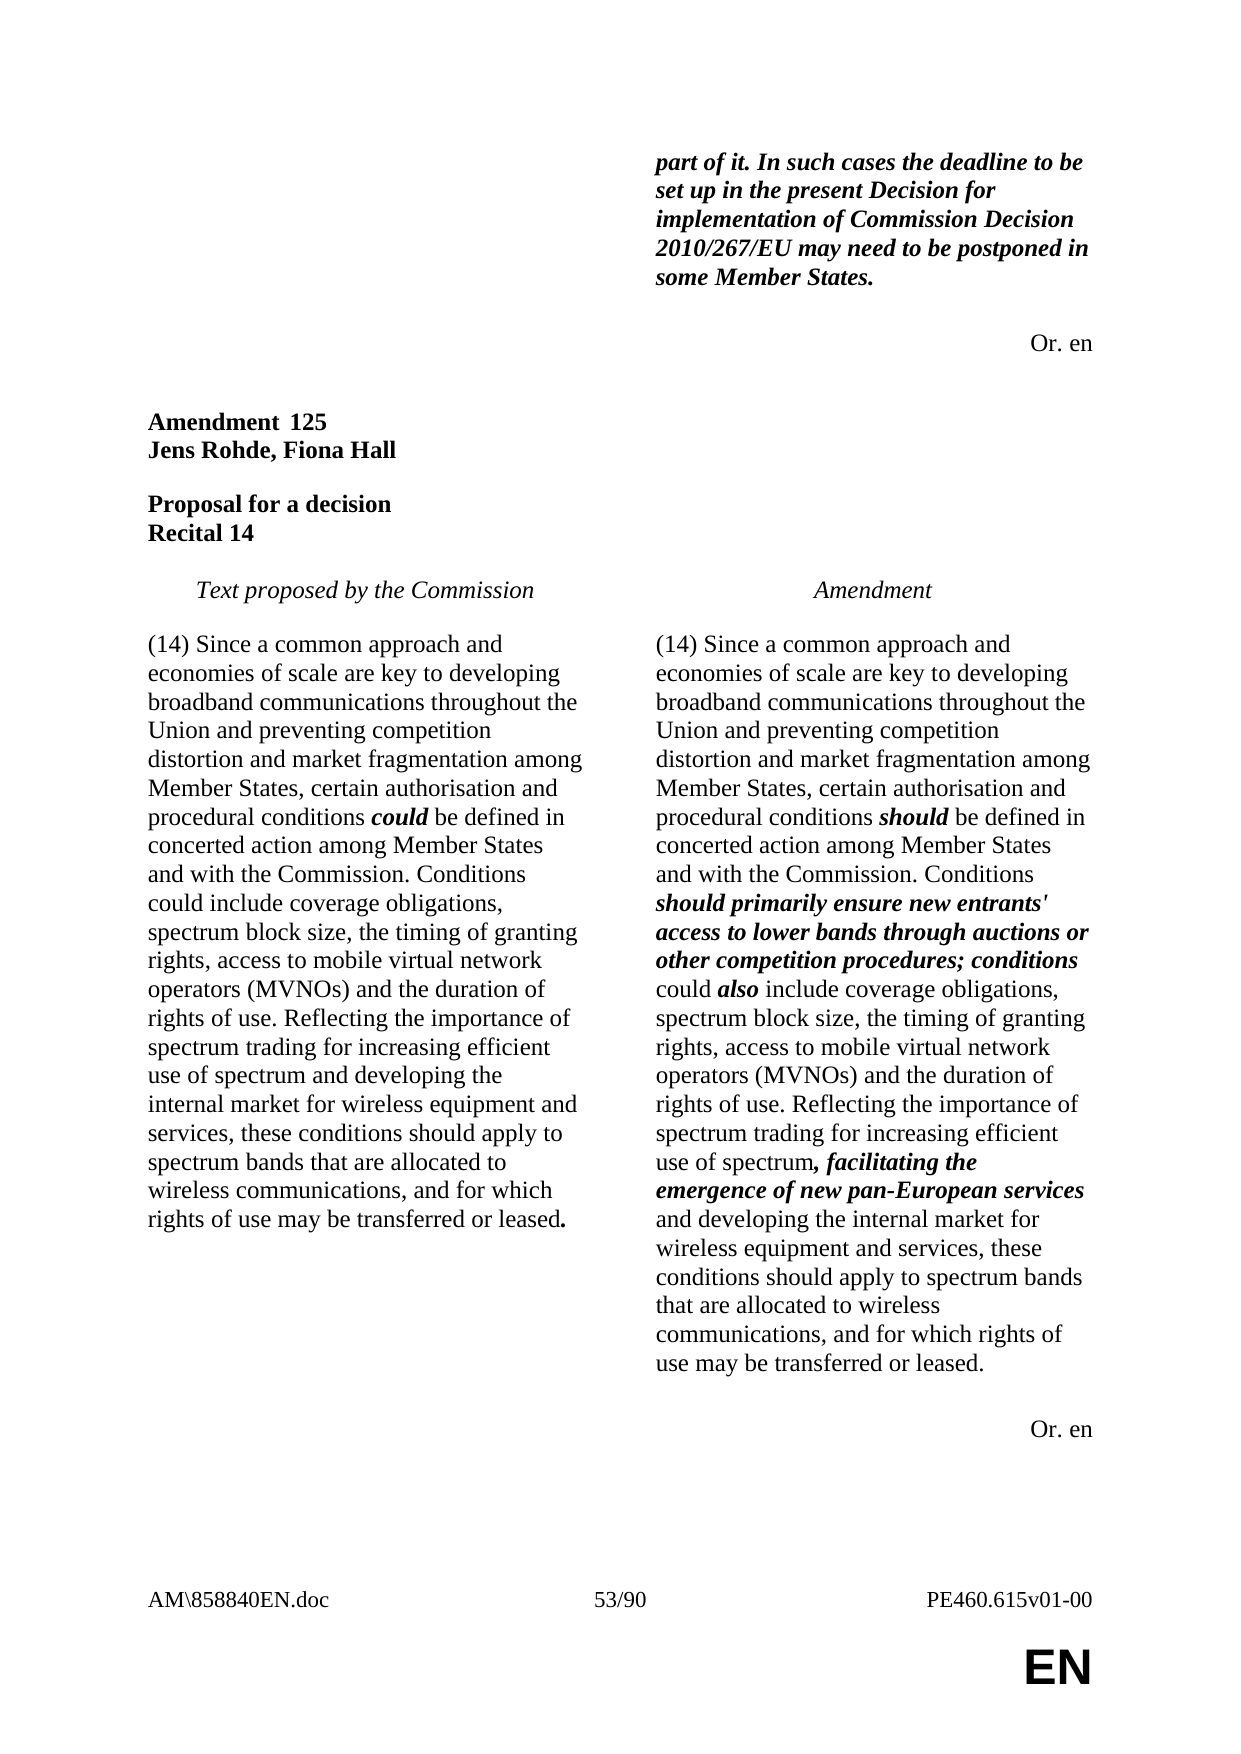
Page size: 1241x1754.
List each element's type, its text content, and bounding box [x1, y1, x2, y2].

text <Amend>Amendment <NumAm>125</NumAm> [148, 407, 1093, 436]
text Or. <Original>{EN}en</Original> [148, 328, 1093, 357]
table_cell [112, 147, 620, 303]
text <Members>Jens Rohde, Fiona Hall</Members> [148, 436, 1093, 464]
table_cell Text proposed by the Commission [112, 576, 620, 629]
table_header [112, 547, 1128, 576]
table_cell Amendment [620, 576, 1128, 629]
table_cell (14) Since a common approach and economies of scale are key to developing broadband communications throughout the Union and preventing competition distortion and market fragmentation among Member States, certain authorisation and procedural conditions could be defined in concerted action among Member States and with the Commission. Conditions could include coverage obligations, spectrum block size, the timing of granting rights, access to mobile virtual network operators (MVNOs) and the duration of rights of use. Reflecting the importance of spectrum trading for increasing efficient use of spectrum and developing the internal market for wireless equipment and services, these conditions should apply to spectrum bands that are allocated to wireless communications, and for which rights of use may be transferred or leased. [112, 629, 620, 1389]
text <Article>Recital 14 </Article> [148, 518, 1093, 547]
table_cell part of it. In such cases the deadline to be set up in the present Decision for implementation of Commission Decision 2010/267/EU may need to be postponed in some Member States. [620, 147, 1128, 303]
text Or. <Original>{EN}en</Original> [148, 1414, 1093, 1443]
text <DocAmend>Proposal for a decision</DocAmend> [148, 489, 1093, 518]
table_cell (14) Since a common approach and economies of scale are key to developing broadband communications throughout the Union and preventing competition distortion and market fragmentation among Member States, certain authorisation and procedural conditions should be defined in concerted action among Member States and with the Commission. Conditions should primarily ensure new entrants' access to lower bands through auctions or other competition procedures; conditions could also include coverage obligations, spectrum block size, the timing of granting rights, access to mobile virtual network operators (MVNOs) and the duration of rights of use. Reflecting the importance of spectrum trading for increasing efficient use of spectrum, facilitating the emergence of new pan-European services and developing the internal market for wireless equipment and services, these conditions should apply to spectrum bands that are allocated to wireless communications, and for which rights of use may be transferred or leased. [620, 629, 1128, 1389]
